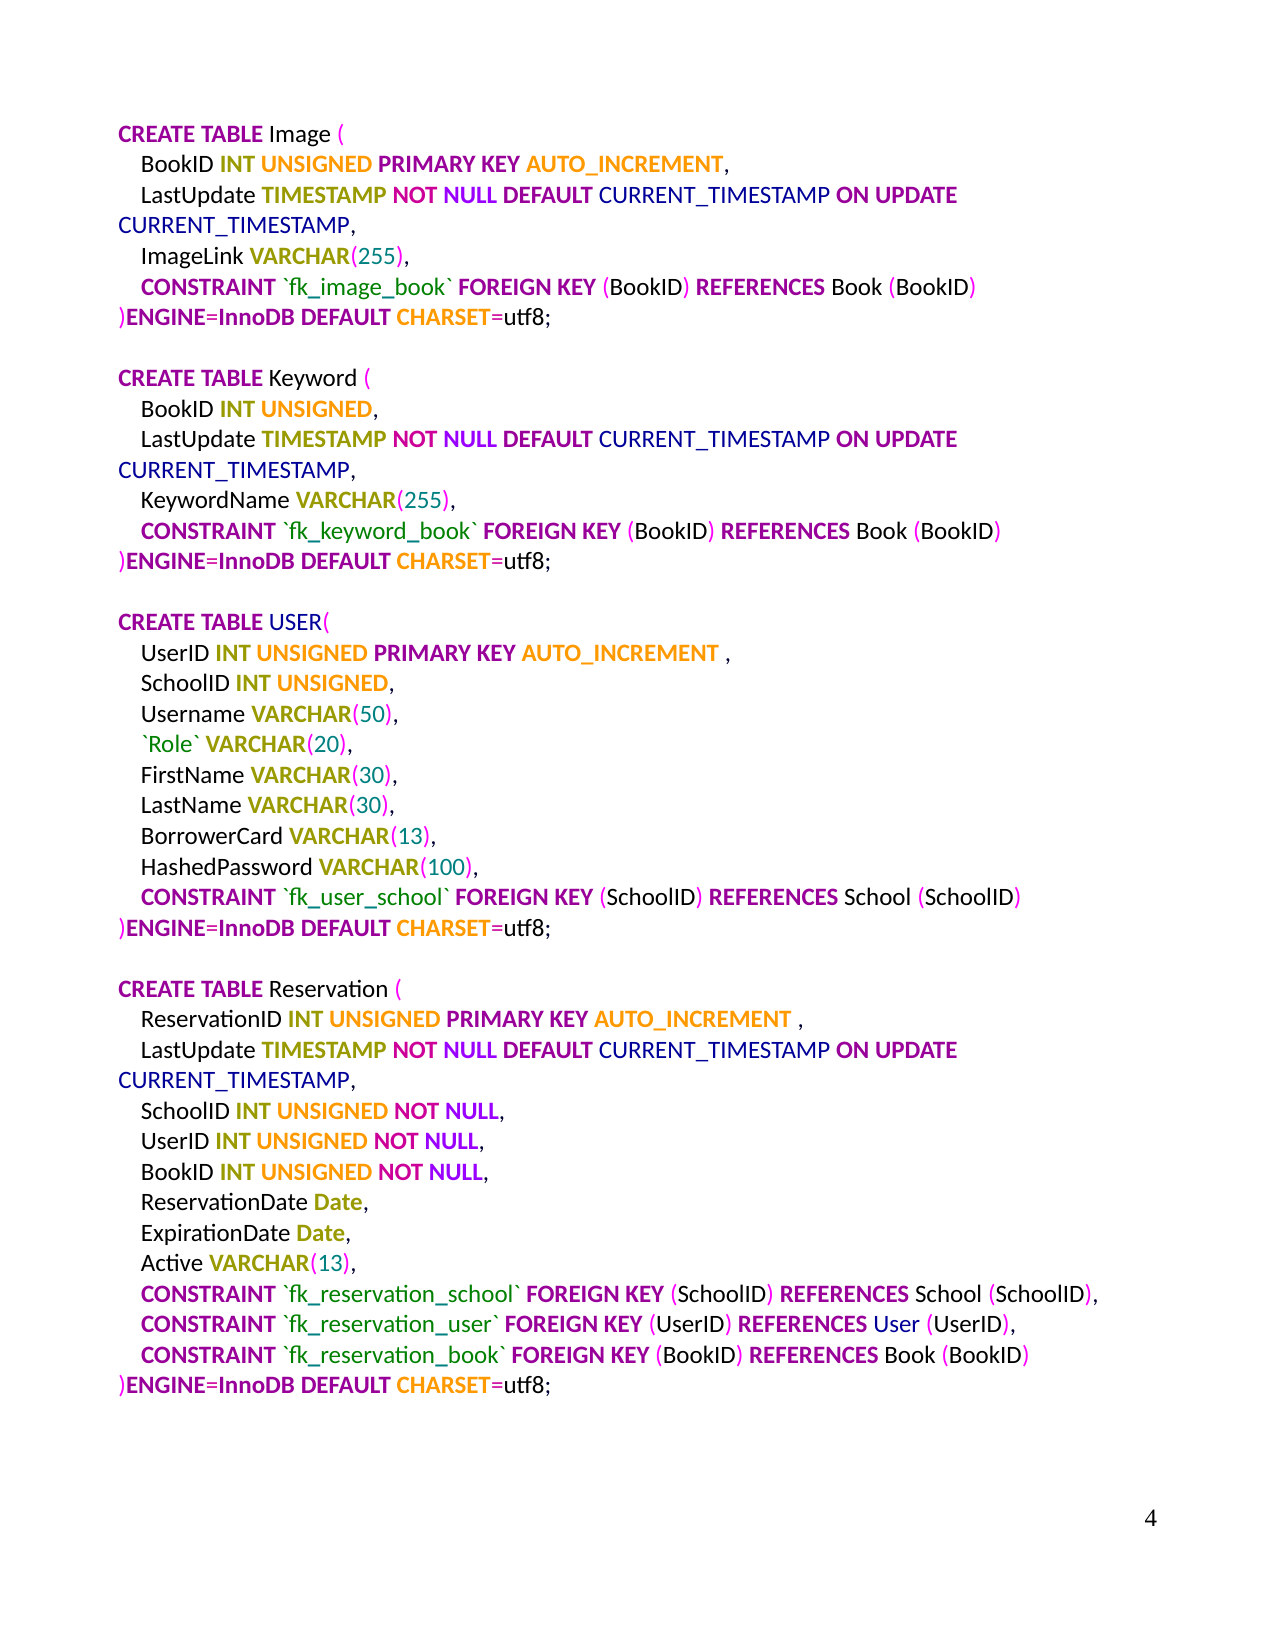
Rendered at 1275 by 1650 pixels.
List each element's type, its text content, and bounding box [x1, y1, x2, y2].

text CREATE TABLE USER( [118, 606, 1157, 637]
text CONSTRAINT `fk_user_school` FOREIGN KEY (SchoolID) REFERENCES School (SchoolID) [118, 881, 1157, 912]
text LastName VARCHAR(30), [118, 789, 1157, 820]
text LastUpdate TIMESTAMP NOT NULL DEFAULT CURRENT_TIMESTAMP ON UPDATE CURRENT_TIMESTAMP, [118, 423, 1157, 484]
text )ENGINE=InnoDB DEFAULT CHARSET=utf8; [118, 545, 1157, 576]
text ExpirationDate Date, [118, 1217, 1157, 1247]
text )ENGINE=InnoDB DEFAULT CHARSET=utf8; [118, 1369, 1157, 1400]
text BookID INT UNSIGNED PRIMARY KEY AUTO_INCREMENT, [118, 149, 1157, 179]
text CONSTRAINT `fk_reservation_school` FOREIGN KEY (SchoolID) REFERENCES School (SchoolID), [118, 1278, 1157, 1308]
text BookID INT UNSIGNED, [118, 393, 1157, 423]
text BookID INT UNSIGNED NOT NULL, [118, 1156, 1157, 1186]
text BorrowerCard VARCHAR(13), [118, 820, 1157, 851]
text )ENGINE=InnoDB DEFAULT CHARSET=utf8; [118, 912, 1157, 942]
text ReservationID INT UNSIGNED PRIMARY KEY AUTO_INCREMENT , [118, 1003, 1157, 1034]
text CONSTRAINT `fk_reservation_book` FOREIGN KEY (BookID) REFERENCES Book (BookID) [118, 1339, 1157, 1369]
text Active VARCHAR(13), [118, 1247, 1157, 1278]
text CREATE TABLE Keyword ( [118, 362, 1157, 393]
text )ENGINE=InnoDB DEFAULT CHARSET=utf8; [118, 301, 1157, 332]
text CREATE TABLE Image ( [118, 118, 1157, 149]
text KeywordName VARCHAR(255), [118, 484, 1157, 515]
text UserID INT UNSIGNED PRIMARY KEY AUTO_INCREMENT , [118, 637, 1157, 667]
text CREATE TABLE Reservation ( [118, 973, 1157, 1003]
text CONSTRAINT `fk_image_book` FOREIGN KEY (BookID) REFERENCES Book (BookID) [118, 271, 1157, 301]
text CONSTRAINT `fk_reservation_user` FOREIGN KEY (UserID) REFERENCES User (UserID), [118, 1308, 1157, 1339]
text FirstName VARCHAR(30), [118, 759, 1157, 789]
text `Role` VARCHAR(20), [118, 728, 1157, 759]
text Username VARCHAR(50), [118, 698, 1157, 728]
text CONSTRAINT `fk_keyword_book` FOREIGN KEY (BookID) REFERENCES Book (BookID) [118, 515, 1157, 545]
text SchoolID INT UNSIGNED NOT NULL, [118, 1095, 1157, 1125]
text LastUpdate TIMESTAMP NOT NULL DEFAULT CURRENT_TIMESTAMP ON UPDATE CURRENT_TIMESTAMP, [118, 1034, 1157, 1095]
text ReservationDate Date, [118, 1186, 1157, 1217]
text UserID INT UNSIGNED NOT NULL, [118, 1125, 1157, 1156]
text SchoolID INT UNSIGNED, [118, 667, 1157, 698]
text HashedPassword VARCHAR(100), [118, 851, 1157, 881]
text ImageLink VARCHAR(255), [118, 240, 1157, 271]
text LastUpdate TIMESTAMP NOT NULL DEFAULT CURRENT_TIMESTAMP ON UPDATE CURRENT_TIMESTAMP, [118, 179, 1157, 240]
